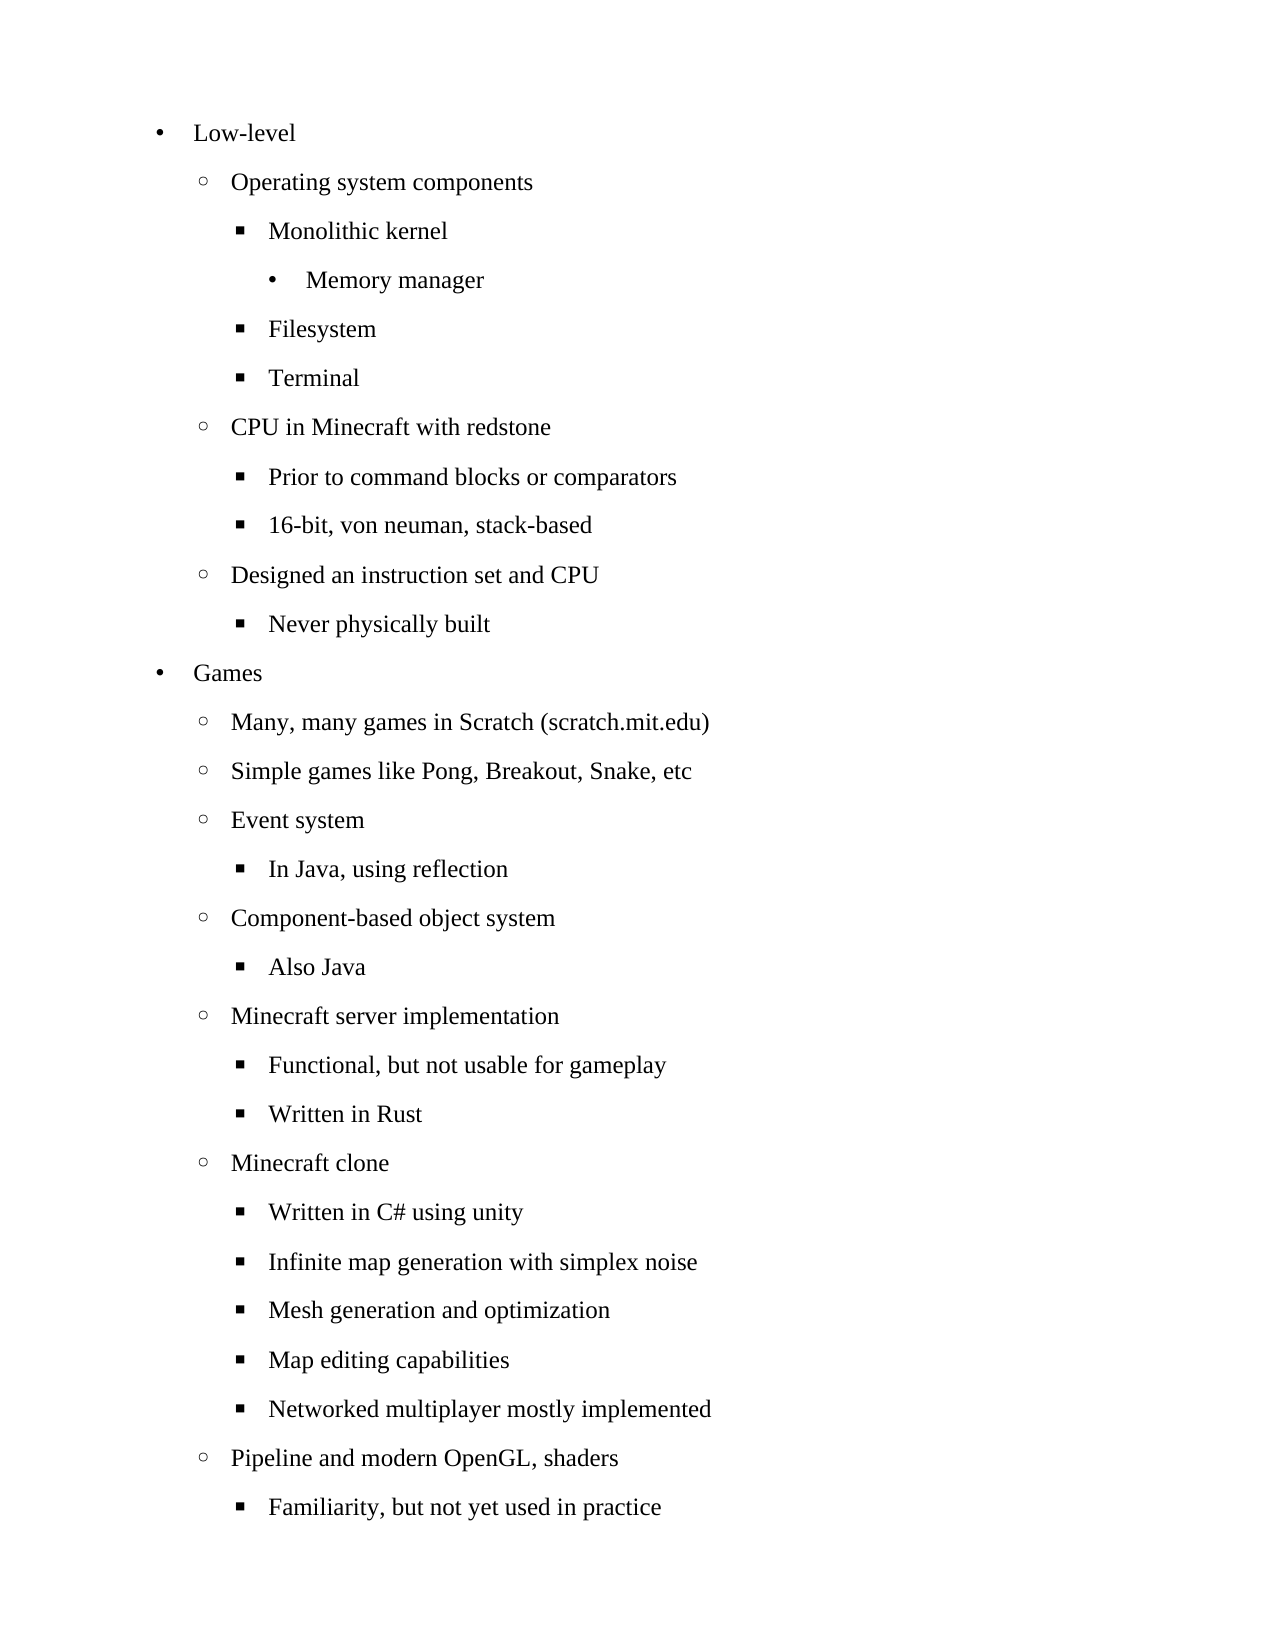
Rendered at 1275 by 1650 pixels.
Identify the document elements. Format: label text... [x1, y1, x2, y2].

list Monolithic kernel [231, 216, 1157, 245]
list Component-based object system [193, 903, 1157, 932]
list Never physically built [231, 609, 1157, 637]
list Minecraft server implementation [193, 1001, 1157, 1030]
list Simple games like Pong, Breakout, Snake, etc [193, 756, 1157, 785]
list Map editing capabilities [231, 1345, 1157, 1373]
list Terminal [231, 363, 1157, 392]
list In Java, using reflection [231, 854, 1157, 883]
list Minecraft clone [193, 1148, 1157, 1177]
list Memory manager [268, 265, 1157, 294]
list Event system [193, 805, 1157, 834]
list Pipeline and modern OpenGL, shaders [193, 1443, 1157, 1472]
list Networked multiplayer mostly implemented [231, 1394, 1157, 1422]
list Also Java [231, 952, 1157, 981]
list Functional, but not usable for gameplay [231, 1050, 1157, 1079]
list Low-level [156, 118, 1157, 147]
list Filesystem [231, 314, 1157, 343]
list Infinite map generation with simplex noise [231, 1247, 1157, 1275]
list Designed an instruction set and CPU [193, 560, 1157, 588]
list Many, many games in Scratch (scratch.mit.edu) [193, 707, 1157, 736]
list Mesh generation and optimization [231, 1296, 1157, 1324]
list Operating system components [193, 167, 1157, 196]
list Prior to command blocks or comparators [231, 462, 1157, 490]
list Written in Rust [231, 1099, 1157, 1128]
list Written in C# using unity [231, 1197, 1157, 1226]
list Games [156, 658, 1157, 687]
list 16-bit, von neuman, stack-based [231, 511, 1157, 539]
list CPU in Minecraft with redstone [193, 412, 1157, 441]
list Familiarity, but not yet used in practice [231, 1492, 1157, 1521]
